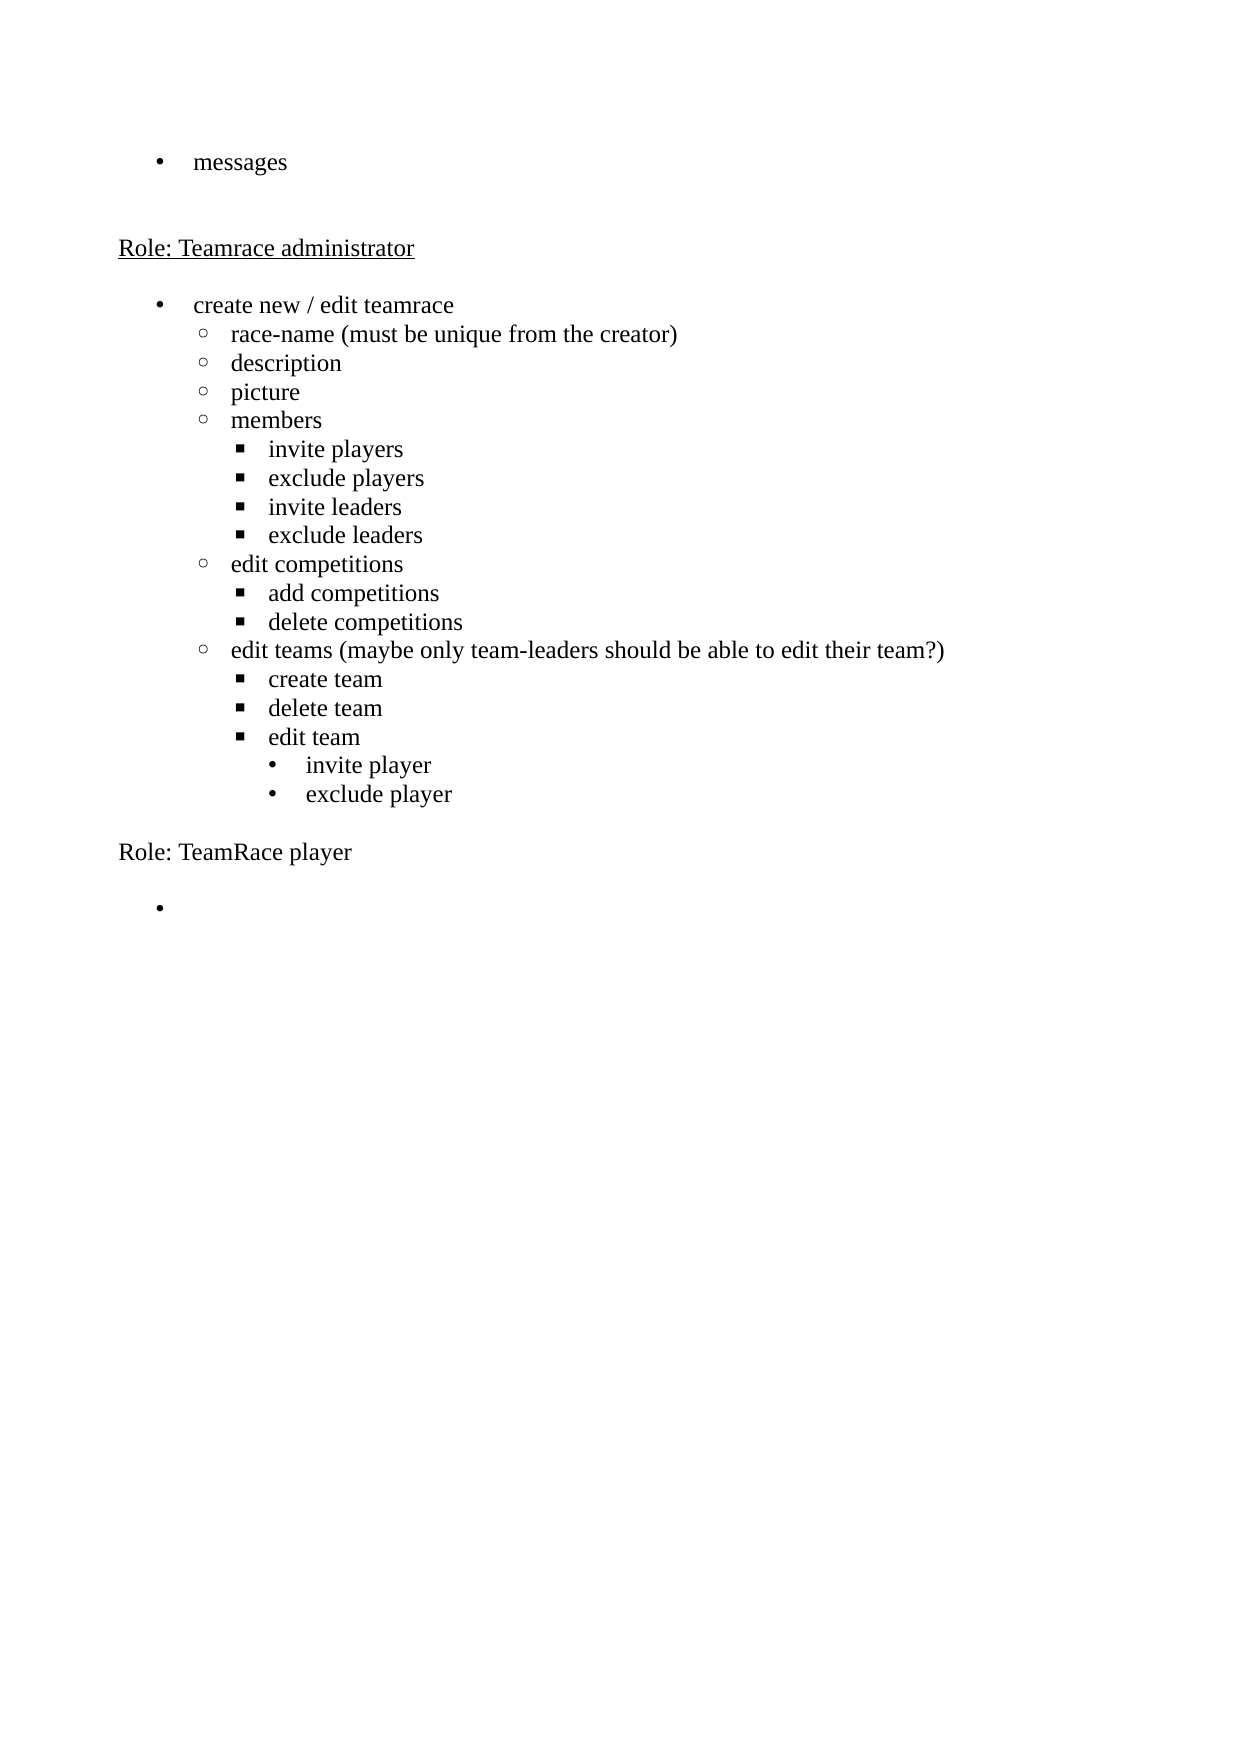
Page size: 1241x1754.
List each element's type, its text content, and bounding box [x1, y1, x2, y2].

text Role: Teamrace administrator [118, 233, 1122, 262]
list exclude player [268, 779, 1122, 808]
list picture [193, 377, 1122, 406]
list edit competitions [193, 549, 1122, 578]
list invite players [231, 434, 1122, 463]
list members [193, 406, 1122, 434]
list race-name (must be unique from the creator) [193, 319, 1122, 348]
list description [193, 348, 1122, 377]
list create new / edit teamrace [156, 291, 1122, 319]
list exclude players [231, 463, 1122, 492]
list invite leaders [231, 492, 1122, 521]
list edit team [231, 722, 1122, 751]
text Role: TeamRace player [118, 837, 1122, 866]
list create team [231, 664, 1122, 693]
list delete competitions [231, 607, 1122, 636]
list edit teams (maybe only team-leaders should be able to edit their team?) [193, 636, 1122, 664]
list add competitions [231, 578, 1122, 607]
list delete team [231, 693, 1122, 722]
list exclude leaders [231, 521, 1122, 549]
list invite player [268, 751, 1122, 779]
list messages [156, 147, 1122, 176]
